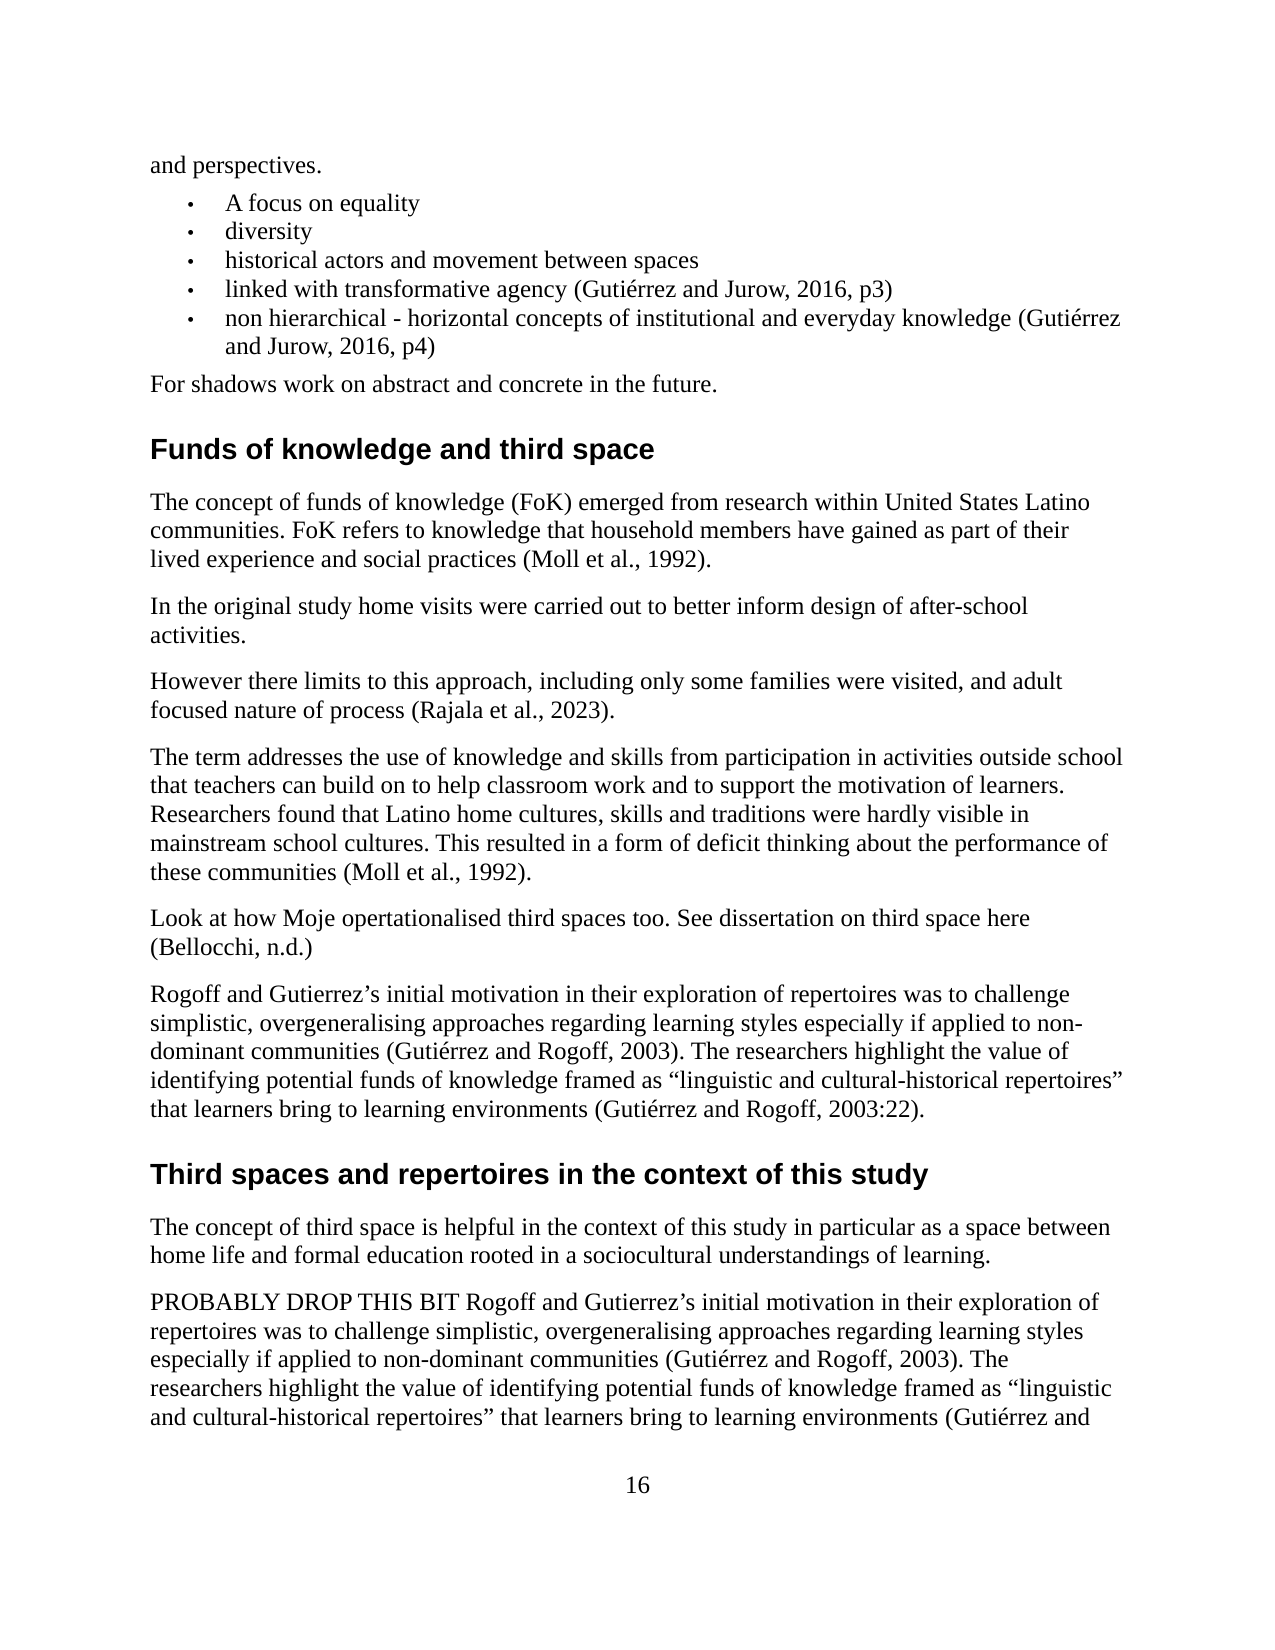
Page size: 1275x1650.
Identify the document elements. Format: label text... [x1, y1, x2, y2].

list linked with transformative agency (Gutiérrez and Jurow, 2016, p3) [187, 274, 1125, 303]
subtitle Funds of knowledge and third space [150, 432, 1125, 465]
list historical actors and movement between spaces [187, 245, 1125, 274]
text Rogoff and Gutierrez’s initial motivation in their exploration of repertoires was to challenge simplistic, overgeneralising approaches regarding learning styles especially if applied to non-dominant communities (Gutiérrez and Rogoff, 2003). The researchers highlight the value of identifying potential funds of knowledge framed as “linguistic and cultural-historical repertoires” that learners bring to learning environments (Gutiérrez and Rogoff, 2003:22). [150, 979, 1125, 1123]
text However there limits to this approach, including only some families were visited, and adult focused nature of process (Rajala et al., 2023). [150, 666, 1125, 724]
text and perspectives. [150, 150, 1125, 179]
list A focus on equality [187, 188, 1125, 216]
text The concept of funds of knowledge (FoK) emerged from research within United States Latino communities. FoK refers to knowledge that household members have gained as part of their lived experience and social practices (Moll et al., 1992). [150, 487, 1125, 573]
subtitle Third spaces and repertoires in the context of this study [150, 1157, 1125, 1190]
list non hierarchical - horizontal concepts of institutional and everyday knowledge (Gutiérrez and Jurow, 2016, p4) [187, 303, 1125, 360]
text The concept of third space is helpful in the context of this study in particular as a space between home life and formal education rooted in a sociocultural understandings of learning. [150, 1212, 1125, 1269]
text Look at how Moje opertationalised third spaces too. See dissertation on third space here (Bellocchi, n.d.) [150, 903, 1125, 961]
list diversity [187, 216, 1125, 245]
text The term addresses the use of knowledge and skills from participation in activities outside school that teachers can build on to help classroom work and to support the motivation of learners. Researchers found that Latino home cultures, skills and traditions were hardly visible in mainstream school cultures. This resulted in a form of deficit thinking about the performance of these communities (Moll et al., 1992). [150, 742, 1125, 886]
text For shadows work on abstract and concrete in the future. [150, 369, 1125, 398]
text In the original study home visits were carried out to better inform design of after-school activities. [150, 591, 1125, 648]
text PROBABLY DROP THIS BIT Rogoff and Gutierrez’s initial motivation in their exploration of repertoires was to challenge simplistic, overgeneralising approaches regarding learning styles especially if applied to non-dominant communities (Gutiérrez and Rogoff, 2003). The researchers highlight the value of identifying potential funds of knowledge framed as “linguistic and cultural-historical repertoires” that learners bring to learning environments (Gutiérrez and [150, 1287, 1125, 1431]
